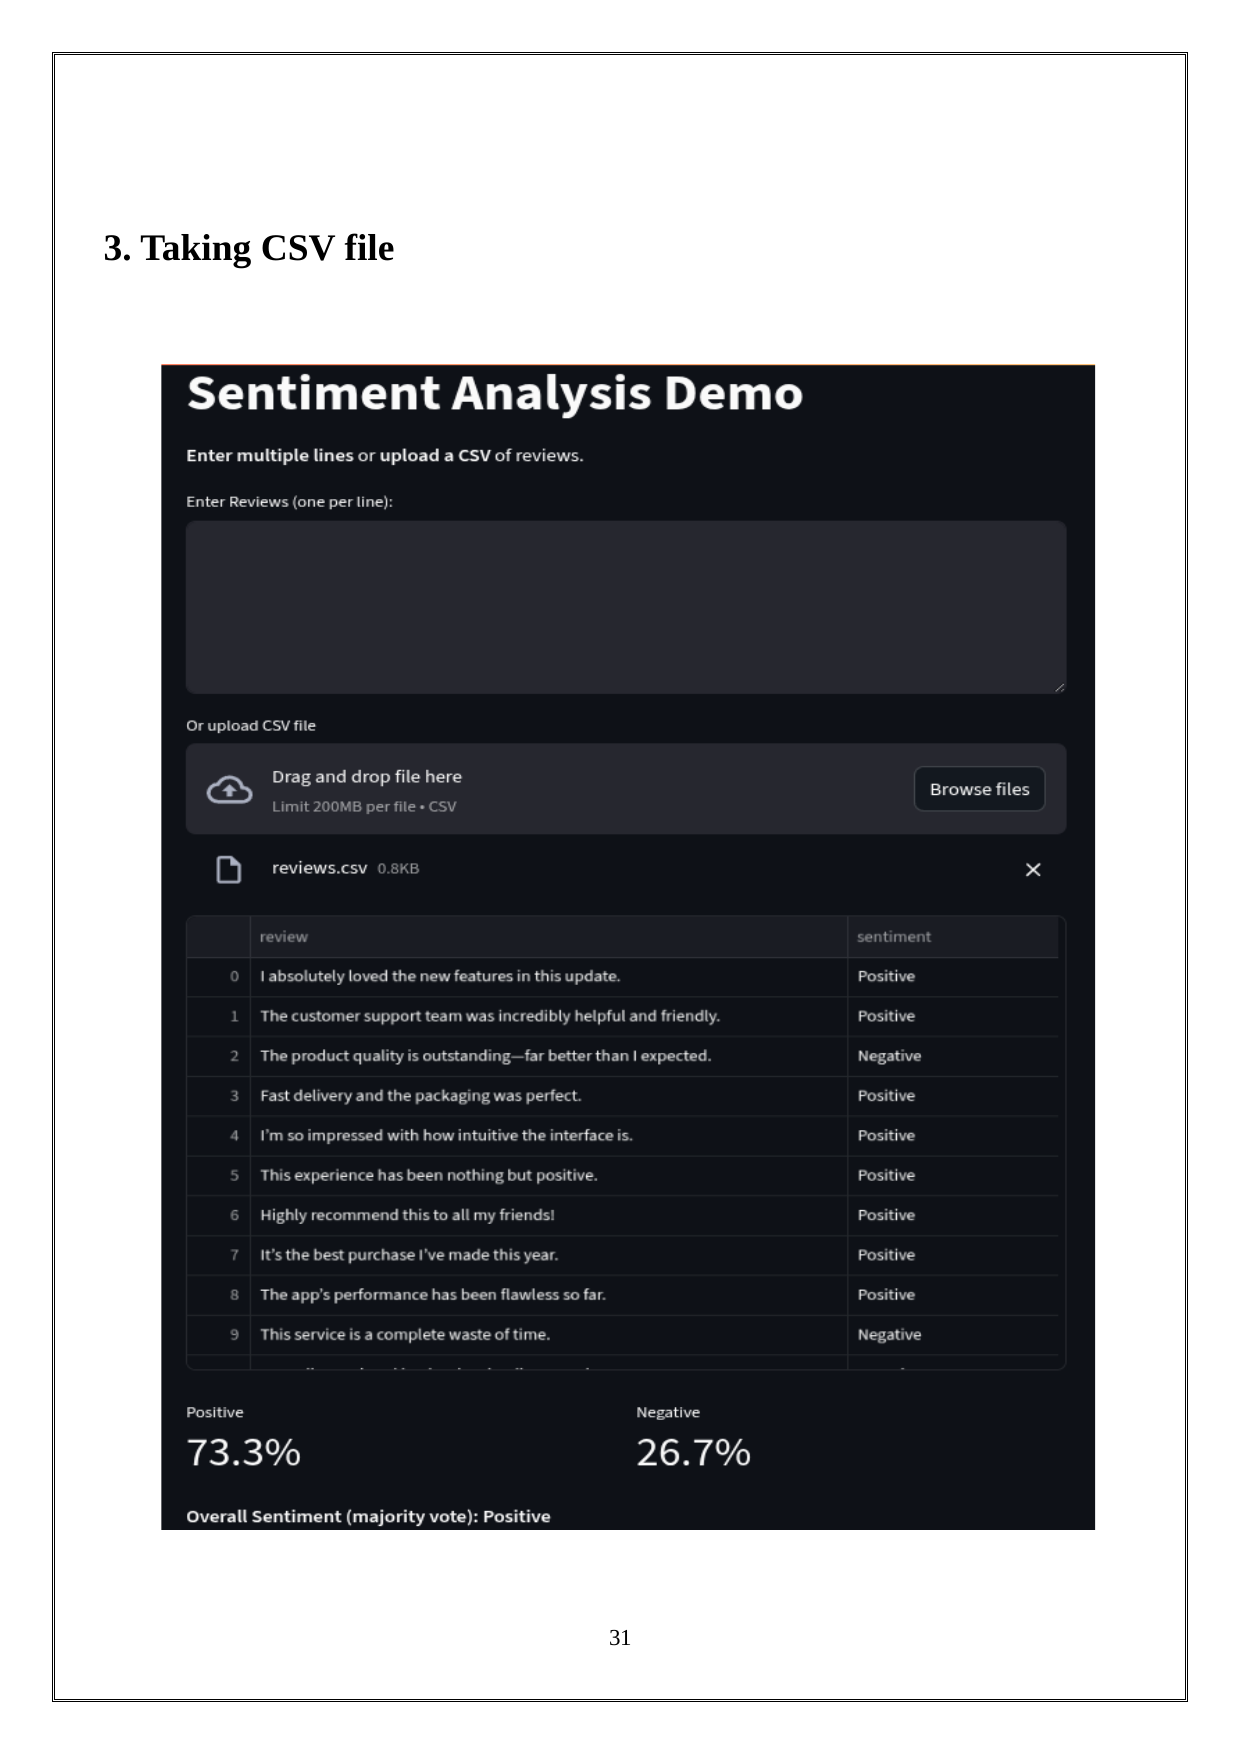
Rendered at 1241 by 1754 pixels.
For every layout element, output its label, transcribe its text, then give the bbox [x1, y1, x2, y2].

text 3. Taking CSV file [103, 226, 1137, 269]
picture [161, 364, 1096, 1530]
